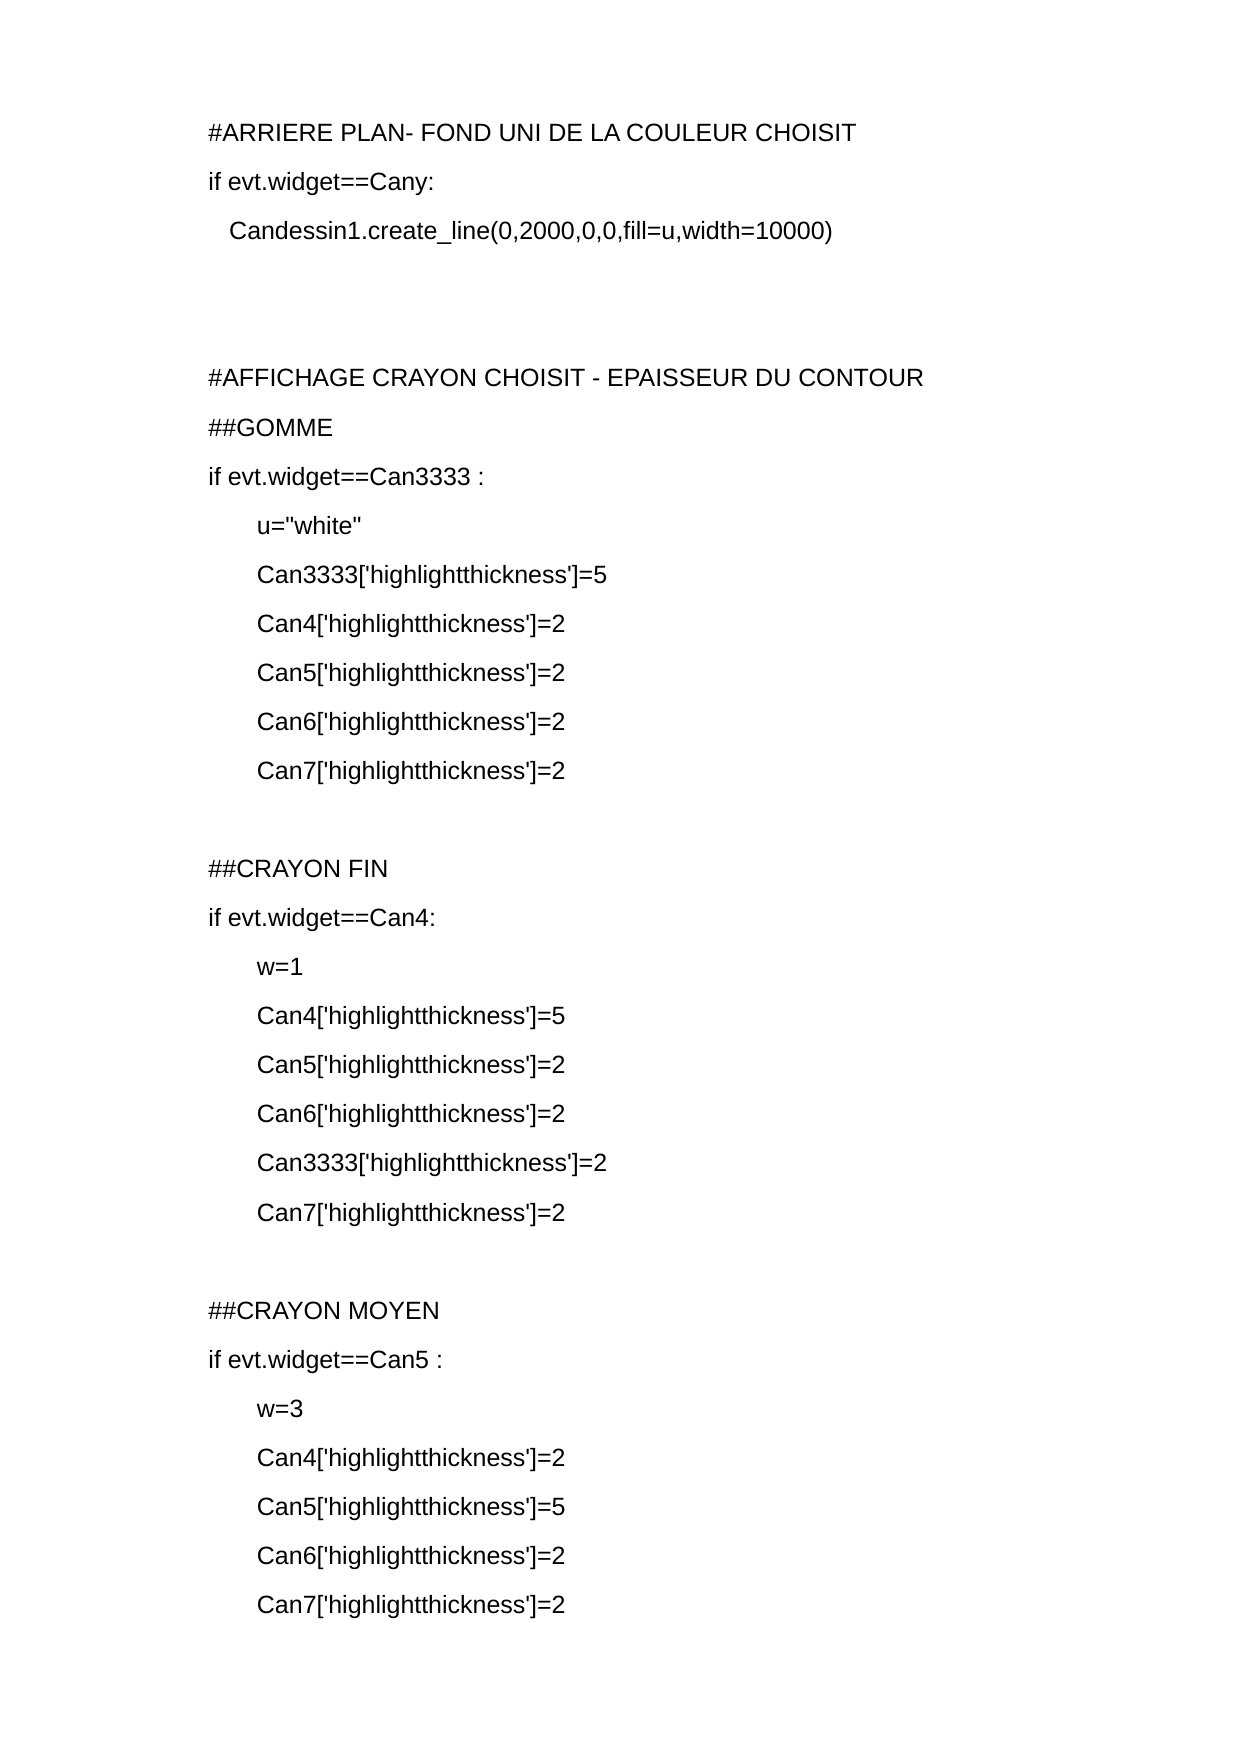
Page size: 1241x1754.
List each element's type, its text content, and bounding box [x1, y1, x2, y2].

text #AFFICHAGE CRAYON CHOISIT - EPAISSEUR DU CONTOUR [118, 363, 1122, 392]
text ##CRAYON FIN [118, 854, 1122, 883]
text Can6['highlightthickness']=2 [118, 1099, 1122, 1128]
text Can6['highlightthickness']=2 [118, 1541, 1122, 1570]
text if evt.widget==Cany: [118, 167, 1122, 196]
text Can3333['highlightthickness']=2 [118, 1148, 1122, 1177]
text w=1 [118, 952, 1122, 981]
text Can7['highlightthickness']=2 [118, 756, 1122, 785]
text if evt.widget==Can3333 : [118, 462, 1122, 490]
text Can5['highlightthickness']=2 [118, 1050, 1122, 1079]
text u="white" [118, 511, 1122, 539]
text Can5['highlightthickness']=5 [118, 1492, 1122, 1521]
text if evt.widget==Can5 : [118, 1345, 1122, 1373]
text Can4['highlightthickness']=5 [118, 1001, 1122, 1030]
text ##GOMME [118, 412, 1122, 441]
text Can5['highlightthickness']=2 [118, 658, 1122, 687]
text Can4['highlightthickness']=2 [118, 609, 1122, 637]
text Candessin1.create_line(0,2000,0,0,fill=u,width=10000) [118, 216, 1122, 245]
text Can4['highlightthickness']=2 [118, 1443, 1122, 1472]
text w=3 [118, 1394, 1122, 1422]
text Can6['highlightthickness']=2 [118, 707, 1122, 736]
text Can7['highlightthickness']=2 [118, 1197, 1122, 1226]
text Can7['highlightthickness']=2 [118, 1590, 1122, 1619]
text #ARRIERE PLAN- FOND UNI DE LA COULEUR CHOISIT [118, 118, 1122, 147]
text if evt.widget==Can4: [118, 903, 1122, 932]
text Can3333['highlightthickness']=5 [118, 560, 1122, 588]
text ##CRAYON MOYEN [118, 1296, 1122, 1324]
